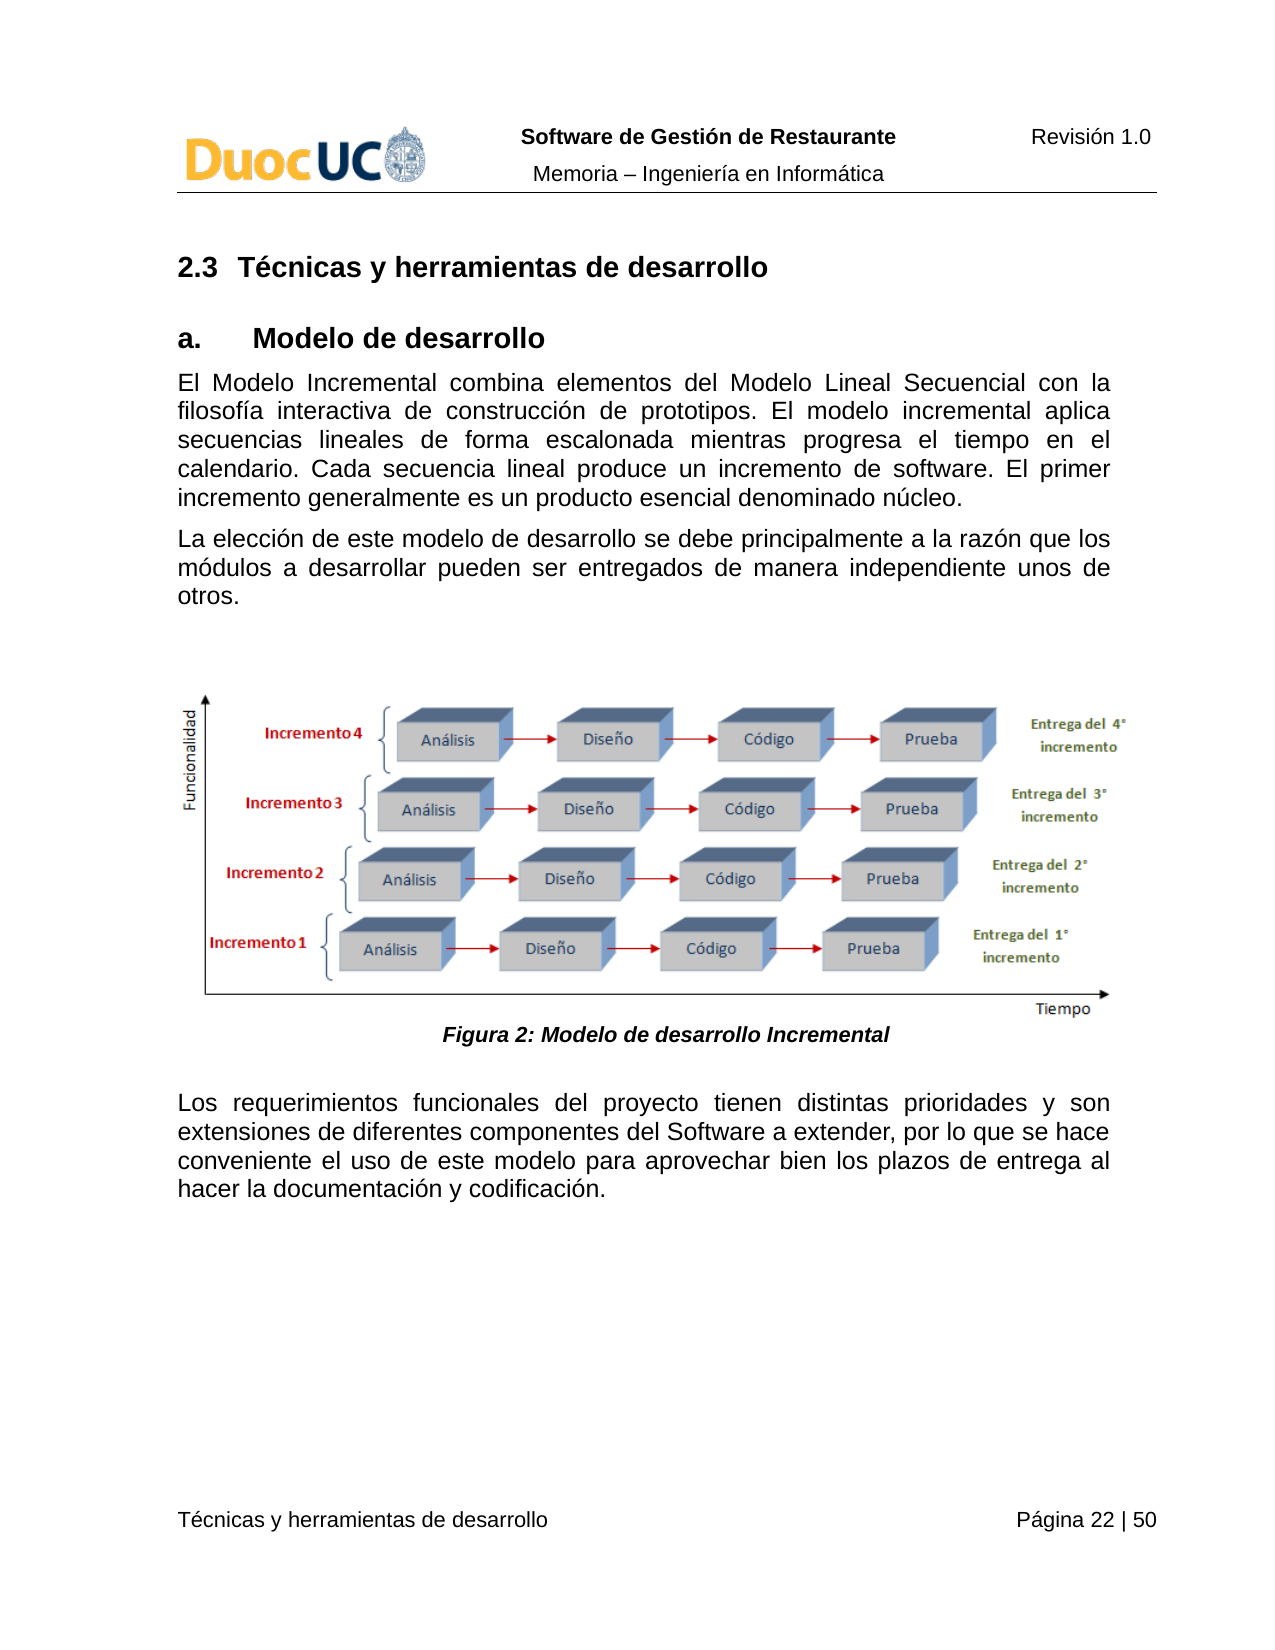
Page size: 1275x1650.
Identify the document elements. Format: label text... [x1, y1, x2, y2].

subtitle Técnicas y herramientas de desarrollo [177, 251, 1157, 284]
text Figura 2: Modelo de desarrollo Incremental [170, 676, 1164, 1047]
picture [170, 676, 1150, 1022]
subtitle Modelo de desarrollo [177, 322, 1157, 355]
text Los requerimientos funcionales del proyecto tienen distintas prioridades y son extensiones de diferentes componentes del Software a extender, por lo que se hace conveniente el uso de este modelo para aprovechar bien los plazos de entrega al hacer la documentación y codificación. [177, 1088, 1112, 1203]
text El Modelo Incremental combina elementos del Modelo Lineal Secuencial con la filosofía interactiva de construcción de prototipos. El modelo incremental aplica secuencias lineales de forma escalonada mientras progresa el tiempo en el calendario. Cada secuencia lineal produce un incremento de software. El primer incremento generalmente es un producto esencial denominado núcleo. [177, 368, 1112, 511]
text La elección de este modelo de desarrollo se debe principalmente a la razón que los módulos a desarrollar pueden ser entregados de manera independiente unos de otros. [177, 524, 1112, 610]
picture [182, 123, 426, 187]
